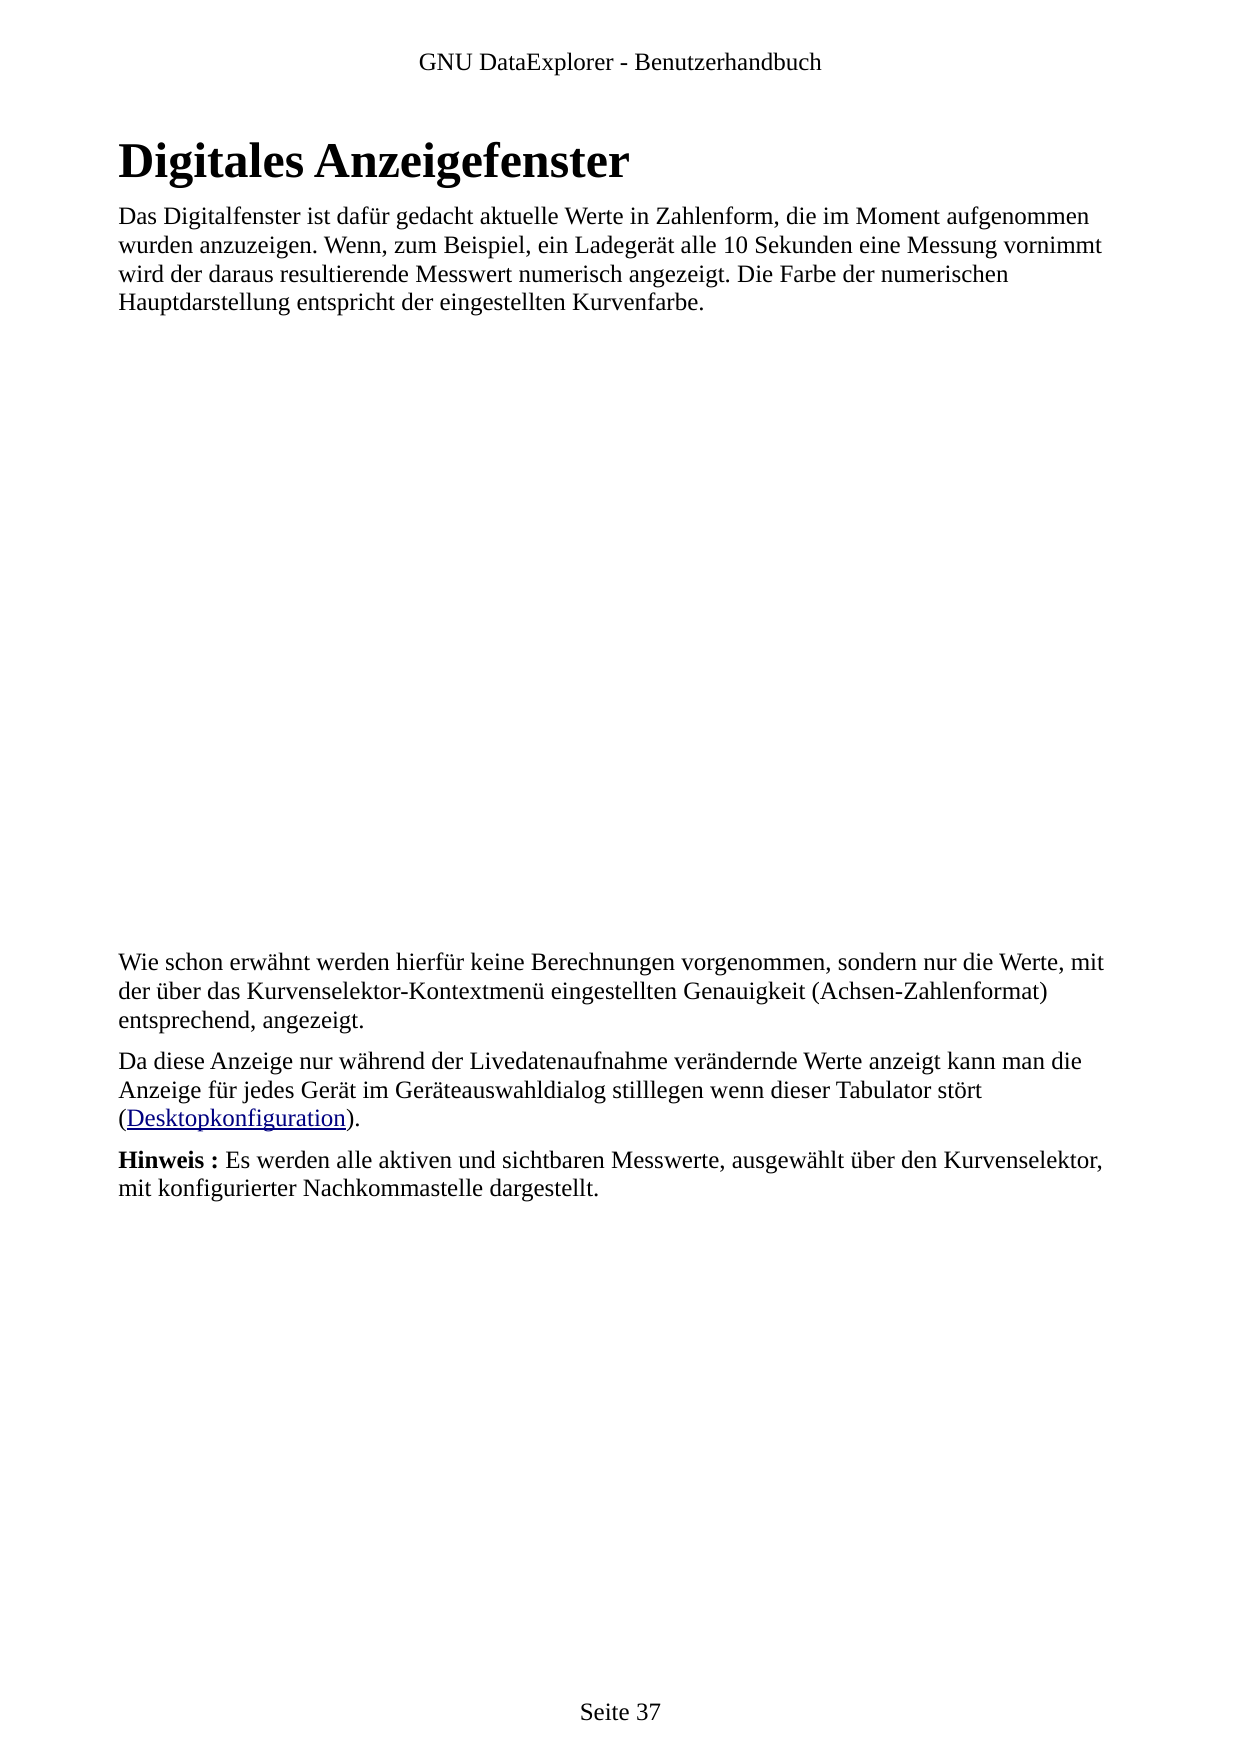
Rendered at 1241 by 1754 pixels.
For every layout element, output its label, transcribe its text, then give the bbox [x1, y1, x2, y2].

subtitle Digitales Anzeigefenster [118, 131, 1122, 189]
text Wie schon erwähnt werden hierfür keine Berechnungen vorgenommen, sondern nur die Werte, mit der über das Kurvenselektor-Kontextmenü eingestellten Genauigkeit (Achsen-Zahlenformat) entsprechend, angezeigt. [118, 947, 1122, 1033]
text Das Digitalfenster ist dafür gedacht aktuelle Werte in Zahlenform, die im Moment aufgenommen wurden anzuzeigen. Wenn, zum Beispiel, ein Ladegerät alle 10 Sekunden eine Messung vornimmt wird der daraus resultierende Messwert numerisch angezeigt. Die Farbe der numerischen Hauptdarstellung entspricht der eingestellten Kurvenfarbe. [118, 201, 1122, 316]
text Da diese Anzeige nur während der Livedatenaufnahme verändernde Werte anzeigt kann man die Anzeige für jedes Gerät im Geräteauswahldialog stilllegen wenn dieser Tabulator stört (Desktopkonfiguration). [118, 1046, 1122, 1132]
text Hinweis : Es werden alle aktiven und sichtbaren Messwerte, ausgewählt über den Kurvenselektor, mit konfigurierter Nachkommastelle dargestellt. [118, 1145, 1122, 1202]
